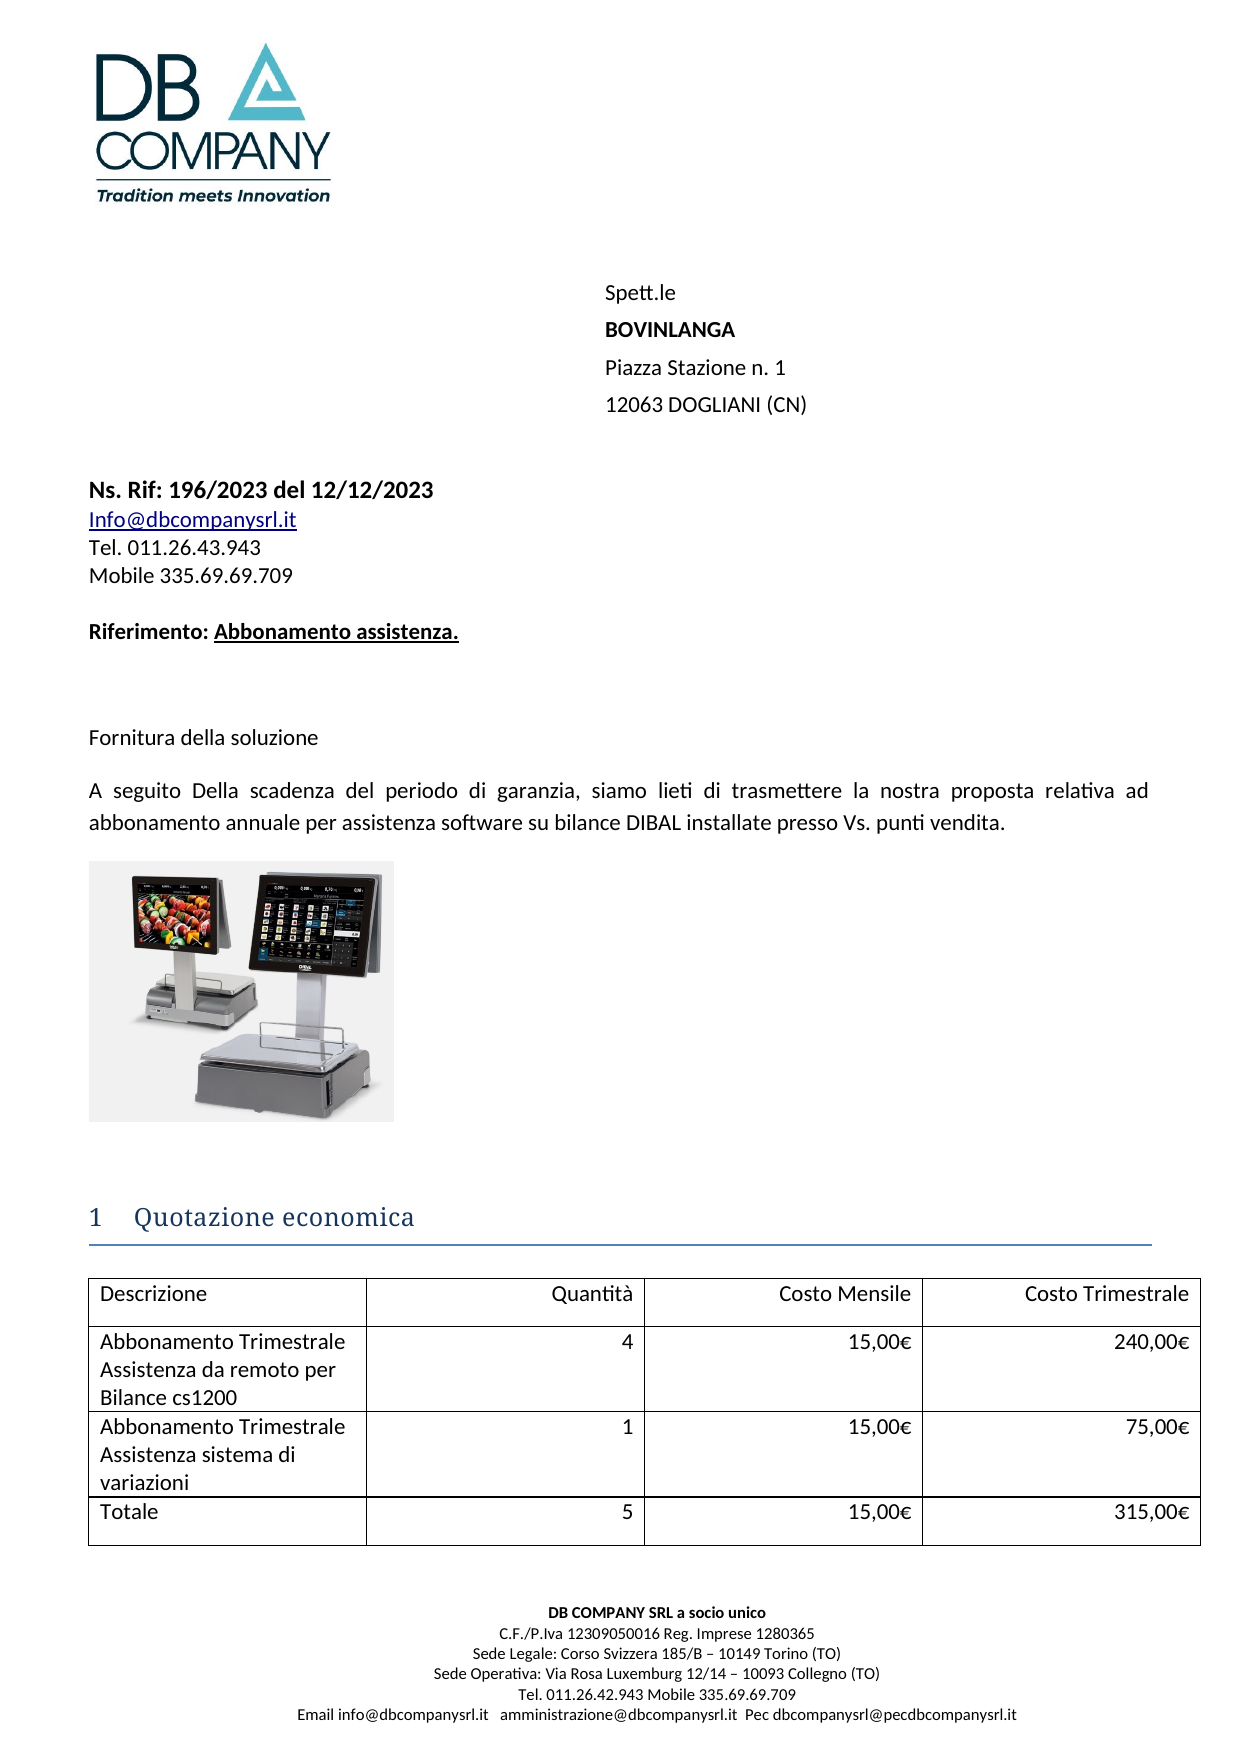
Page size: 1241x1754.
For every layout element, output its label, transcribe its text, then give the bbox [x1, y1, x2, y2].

text Mobile 335.69.69.709 [89, 561, 1152, 589]
text Riferimento: Abbonamento assistenza. [89, 617, 1152, 645]
text Tel. 011.26.43.943 [89, 533, 1152, 561]
text A seguito Della scadenza del periodo di garanzia, siamo lieti di trasmettere la nostra proposta relativa ad abbonamento annuale per assistenza software su bilance DIBAL installate presso Vs. punti vendita. [89, 776, 1152, 836]
table_cell 240,00€ [923, 1327, 1200, 1411]
table_cell 4 [367, 1327, 644, 1411]
table_header Descrizione [89, 1279, 366, 1326]
table_cell 75,00€ [923, 1412, 1200, 1496]
text BOVINLANGA [89, 324, 1152, 341]
text Spett.le [89, 287, 1152, 304]
subtitle Quotazione economica [89, 1200, 1152, 1244]
text Fornitura della soluzione [89, 723, 1152, 751]
table_header Costo Mensile [645, 1279, 922, 1326]
text 12063 DOGLIANI (CN) [89, 399, 1152, 416]
table_header Costo Trimestrale [923, 1279, 1200, 1326]
table_cell Abbonamento Trimestrale Assistenza sistema di variazioni [89, 1412, 366, 1496]
text Piazza Stazione n. 1 [89, 362, 1152, 379]
table_cell 5 [367, 1498, 644, 1545]
text Ns. Rif: 196/2023 del 12/12/2023 [89, 474, 1152, 505]
table_header Quantità [367, 1279, 644, 1326]
table_cell 315,00€ [923, 1498, 1200, 1545]
table_cell 15,00€ [645, 1327, 922, 1411]
table_cell Abbonamento Trimestrale Assistenza da remoto per Bilance cs1200 [89, 1327, 366, 1411]
table_cell 1 [367, 1412, 644, 1496]
table_cell 15,00€ [645, 1498, 922, 1545]
text Info@dbcompanysrl.it [89, 505, 1152, 533]
table_cell Totale [89, 1498, 366, 1545]
table_cell 15,00€ [645, 1412, 922, 1496]
